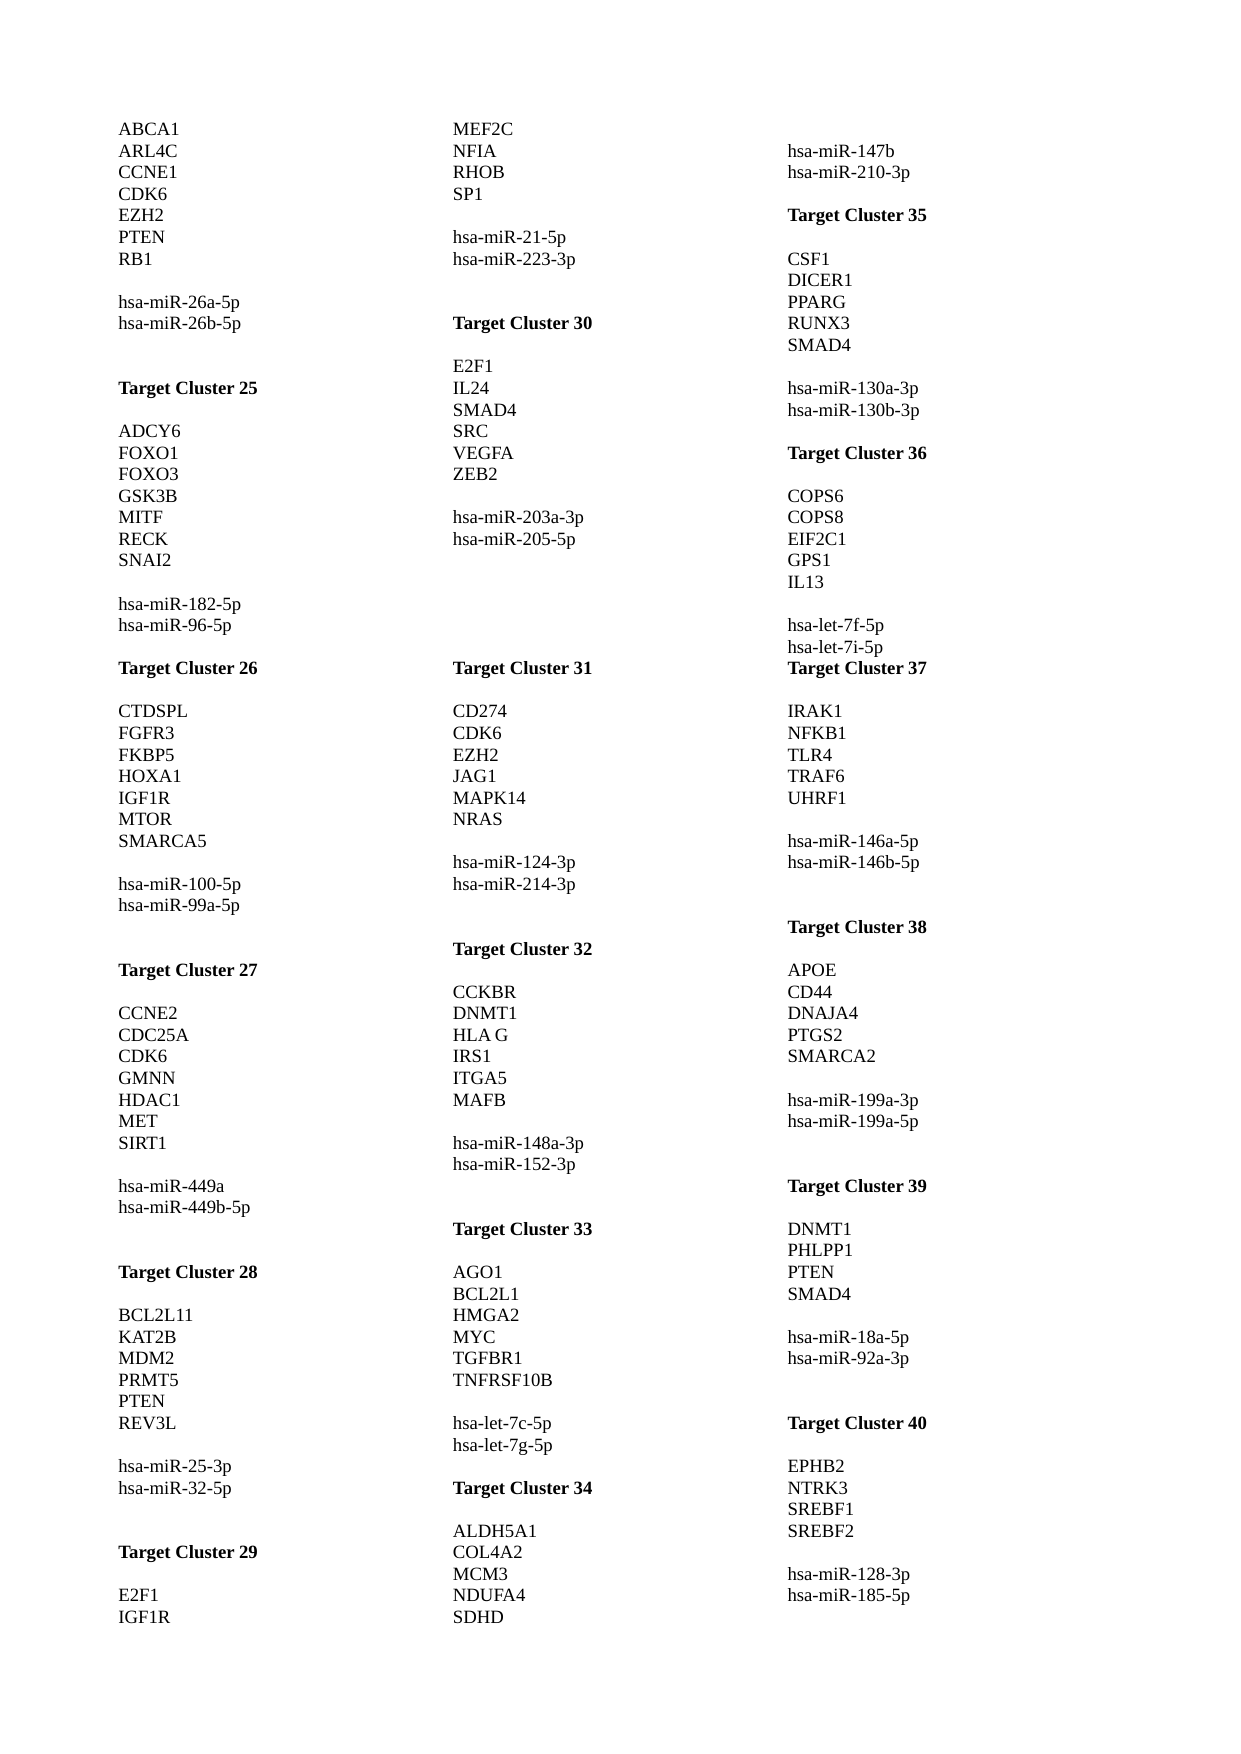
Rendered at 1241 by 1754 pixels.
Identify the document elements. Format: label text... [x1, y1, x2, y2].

text DNAJA4 [787, 1002, 1122, 1024]
text ZEB2 [453, 463, 787, 485]
text CTDSPL [118, 700, 453, 722]
text CCNE2 [118, 1002, 453, 1024]
text Target Cluster 32 [453, 937, 787, 959]
text REV3L [118, 1412, 453, 1433]
text KAT2B [118, 1326, 453, 1347]
text ITGA5 [453, 1067, 787, 1088]
text SREBF1 [787, 1498, 1122, 1520]
text FOXO3 [118, 463, 453, 485]
text NFIA [453, 140, 787, 161]
text hsa-miR-214-3p [453, 873, 787, 894]
text ADCY6 [118, 420, 453, 442]
text SDHD [453, 1606, 787, 1627]
text hsa-miR-32-5p [118, 1477, 453, 1498]
text hsa-miR-18a-5p [787, 1326, 1122, 1347]
text Target Cluster 33 [453, 1218, 787, 1239]
text PRMT5 [118, 1369, 453, 1390]
text SMARCA5 [118, 830, 453, 851]
text PTEN [118, 226, 453, 247]
text hsa-miR-21-5p [453, 226, 787, 247]
text hsa-miR-182-5p [118, 592, 453, 614]
text TRAF6 [787, 765, 1122, 787]
text Target Cluster 34 [453, 1477, 787, 1498]
text RHOB [453, 161, 787, 183]
text Target Cluster 38 [787, 916, 1122, 937]
text COPS8 [787, 506, 1122, 528]
text SNAI2 [118, 549, 453, 571]
text MITF [118, 506, 453, 528]
text DNMT1 [787, 1218, 1122, 1239]
text Target Cluster 39 [787, 1175, 1122, 1196]
text MCM3 [453, 1563, 787, 1584]
text hsa-let-7f-5p [787, 614, 1122, 636]
text HLA G [453, 1024, 787, 1045]
text E2F1 [453, 355, 787, 377]
text NRAS [453, 808, 787, 830]
text Target Cluster 29 [118, 1541, 453, 1563]
text VEGFA [453, 442, 787, 463]
text hsa-miR-26b-5p [118, 312, 453, 334]
text MDM2 [118, 1347, 453, 1369]
text hsa-miR-152-3p [453, 1153, 787, 1175]
text hsa-miR-199a-5p [787, 1110, 1122, 1132]
text Target Cluster 30 [453, 312, 787, 334]
text FOXO1 [118, 442, 453, 463]
text APOE [787, 959, 1122, 981]
text RECK [118, 528, 453, 549]
text ARL4C [118, 140, 453, 161]
text MAPK14 [453, 787, 787, 808]
text PTEN [118, 1390, 453, 1412]
text SP1 [453, 183, 787, 204]
text SMAD4 [787, 1282, 1122, 1304]
text CCNE1 [118, 161, 453, 183]
text IRS1 [453, 1045, 787, 1067]
text FGFR3 [118, 722, 453, 743]
text IRAK1 [787, 700, 1122, 722]
text hsa-miR-199a-3p [787, 1088, 1122, 1110]
text EZH2 [118, 204, 453, 226]
text Target Cluster 26 [118, 657, 453, 679]
text Target Cluster 37 [787, 657, 1122, 679]
text hsa-miR-25-3p [118, 1455, 453, 1477]
text SIRT1 [118, 1132, 453, 1153]
text CDC25A [118, 1024, 453, 1045]
text JAG1 [453, 765, 787, 787]
text hsa-let-7c-5p [453, 1412, 787, 1433]
text hsa-miR-130b-3p [787, 398, 1122, 420]
text hsa-miR-449b-5p [118, 1196, 453, 1218]
text Target Cluster 25 [118, 377, 453, 398]
text hsa-miR-449a [118, 1175, 453, 1196]
text MET [118, 1110, 453, 1132]
text CDK6 [453, 722, 787, 743]
text MEF2C [453, 118, 787, 140]
text CDK6 [118, 183, 453, 204]
text hsa-miR-203a-3p [453, 506, 787, 528]
text SMAD4 [453, 398, 787, 420]
text RUNX3 [787, 312, 1122, 334]
text DNMT1 [453, 1002, 787, 1024]
text EPHB2 [787, 1455, 1122, 1477]
text HDAC1 [118, 1088, 453, 1110]
text NFKB1 [787, 722, 1122, 743]
text hsa-miR-130a-3p [787, 377, 1122, 398]
text EIF2C1 [787, 528, 1122, 549]
text TNFRSF10B [453, 1369, 787, 1390]
text PTGS2 [787, 1024, 1122, 1045]
text AGO1 [453, 1261, 787, 1282]
text hsa-miR-185-5p [787, 1584, 1122, 1606]
text hsa-miR-124-3p [453, 851, 787, 873]
text hsa-miR-146a-5p [787, 830, 1122, 851]
text SRC [453, 420, 787, 442]
text CD274 [453, 700, 787, 722]
text Target Cluster 40 [787, 1412, 1122, 1433]
text EZH2 [453, 743, 787, 765]
text MYC [453, 1326, 787, 1347]
text PTEN [787, 1261, 1122, 1282]
text HOXA1 [118, 765, 453, 787]
text hsa-miR-99a-5p [118, 894, 453, 916]
text hsa-miR-100-5p [118, 873, 453, 894]
text PPARG [787, 291, 1122, 312]
text SMARCA2 [787, 1045, 1122, 1067]
text RB1 [118, 247, 453, 269]
text SMAD4 [787, 334, 1122, 355]
text Target Cluster 31 [453, 657, 787, 679]
text CCKBR [453, 981, 787, 1002]
text COL4A2 [453, 1541, 787, 1563]
text GMNN [118, 1067, 453, 1088]
text CSF1 [787, 247, 1122, 269]
text CD44 [787, 981, 1122, 1002]
text MAFB [453, 1088, 787, 1110]
text IGF1R [118, 787, 453, 808]
text FKBP5 [118, 743, 453, 765]
text PHLPP1 [787, 1239, 1122, 1261]
text NDUFA4 [453, 1584, 787, 1606]
text UHRF1 [787, 787, 1122, 808]
text BCL2L11 [118, 1304, 453, 1326]
text E2F1 [118, 1584, 453, 1606]
text Target Cluster 36 [787, 442, 1122, 463]
text GPS1 [787, 549, 1122, 571]
text hsa-miR-205-5p [453, 528, 787, 549]
text hsa-let-7g-5p [453, 1433, 787, 1455]
text NTRK3 [787, 1477, 1122, 1498]
text BCL2L1 [453, 1282, 787, 1304]
text IL24 [453, 377, 787, 398]
text GSK3B [118, 485, 453, 506]
text ABCA1 [118, 118, 453, 140]
text IL13 [787, 571, 1122, 592]
text IGF1R [118, 1606, 453, 1627]
text DICER1 [787, 269, 1122, 291]
text COPS6 [787, 485, 1122, 506]
text Target Cluster 28 [118, 1261, 453, 1282]
text Target Cluster 35 [787, 204, 1122, 226]
text hsa-let-7i-5p [787, 636, 1122, 657]
text hsa-miR-210-3p [787, 161, 1122, 183]
text hsa-miR-26a-5p [118, 291, 453, 312]
text TGFBR1 [453, 1347, 787, 1369]
text hsa-miR-92a-3p [787, 1347, 1122, 1369]
text hsa-miR-148a-3p [453, 1132, 787, 1153]
text SREBF2 [787, 1520, 1122, 1541]
text TLR4 [787, 743, 1122, 765]
text hsa-miR-128-3p [787, 1563, 1122, 1584]
text MTOR [118, 808, 453, 830]
text ALDH5A1 [453, 1520, 787, 1541]
text CDK6 [118, 1045, 453, 1067]
text hsa-miR-223-3p [453, 247, 787, 269]
text hsa-miR-96-5p [118, 614, 453, 636]
text hsa-miR-146b-5p [787, 851, 1122, 873]
text Target Cluster 27 [118, 959, 453, 981]
text hsa-miR-147b [787, 140, 1122, 161]
text HMGA2 [453, 1304, 787, 1326]
